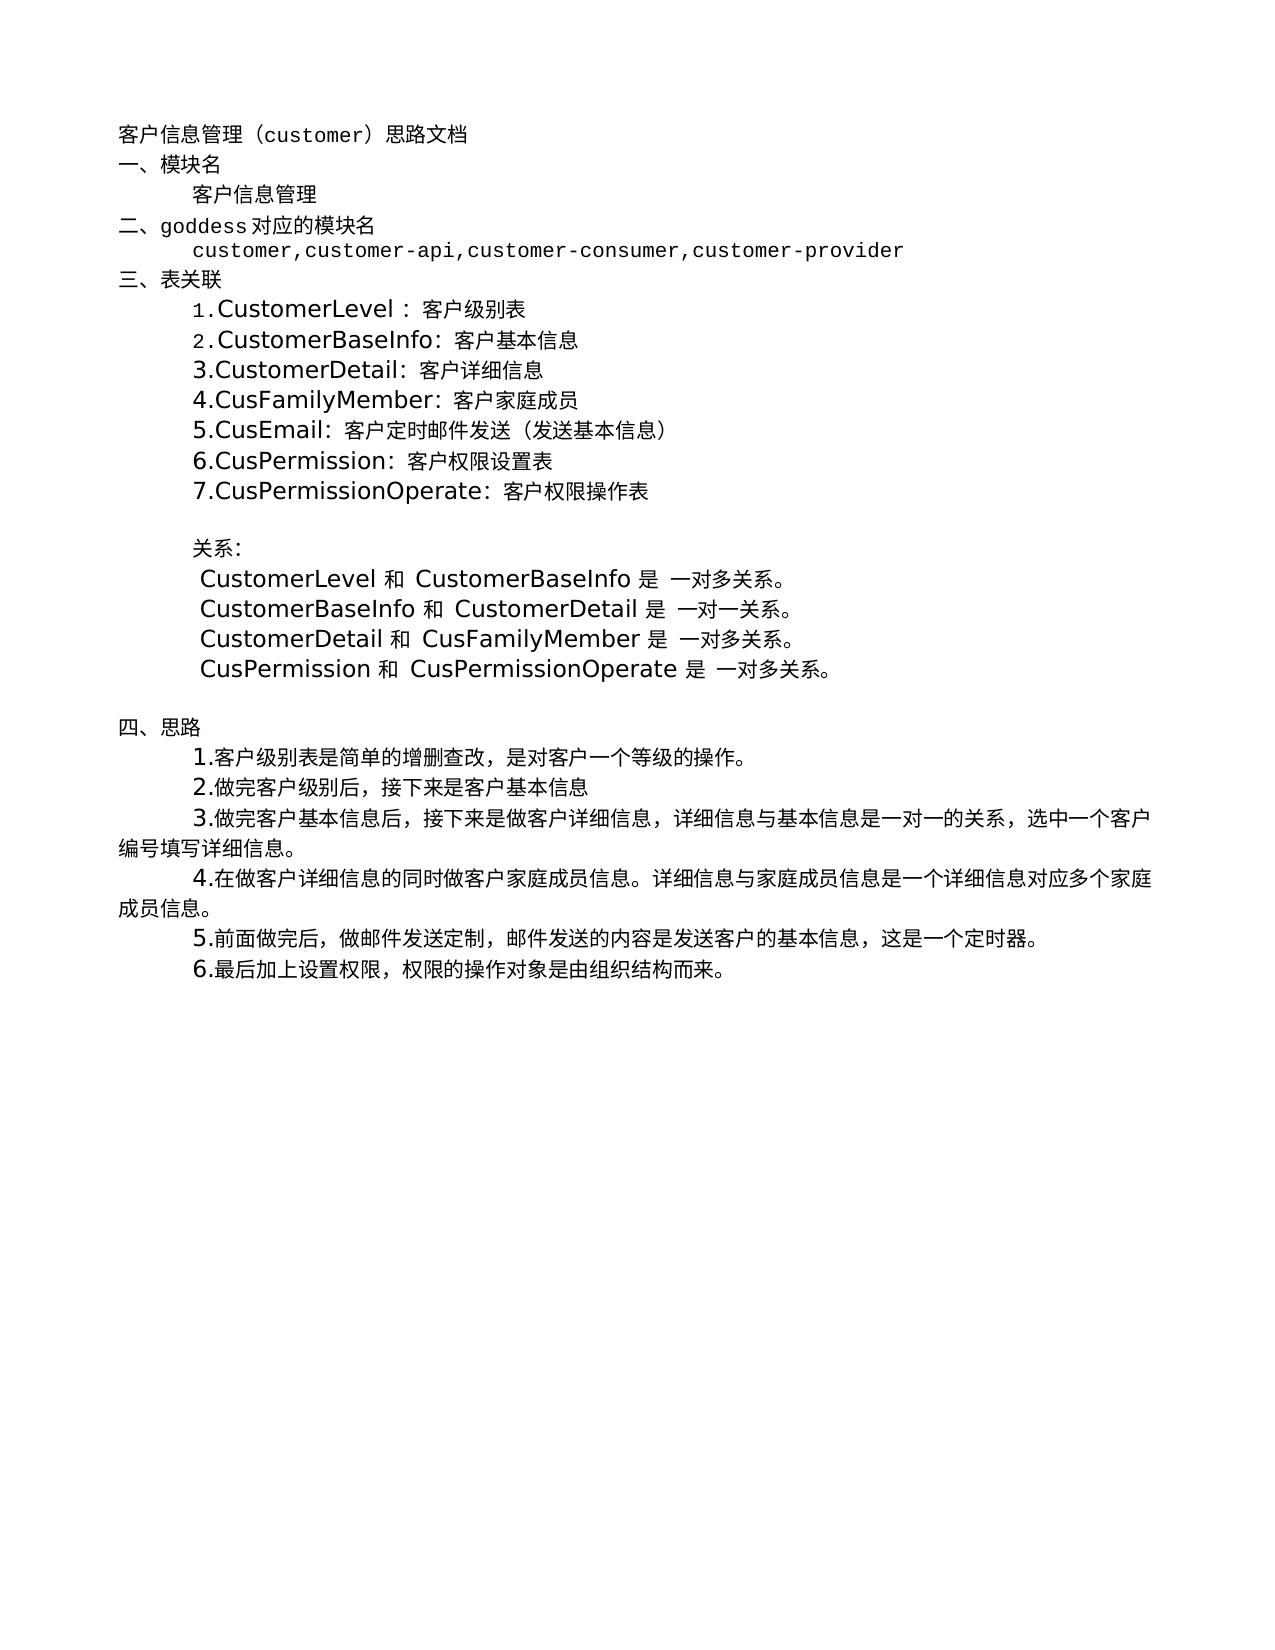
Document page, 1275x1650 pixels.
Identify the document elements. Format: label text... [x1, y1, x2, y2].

text 关系： [118, 533, 1157, 563]
text 1.客户级别表是简单的增删查改，是对客户一个等级的操作。 [118, 741, 1157, 772]
text 客户信息管理（customer）思路文档 [118, 118, 1157, 148]
text 3.做完客户基本信息后，接下来是做客户详细信息，详细信息与基本信息是一对一的关系，选中一个客户编号填写详细信息。 [118, 802, 1157, 862]
text 2.做完客户级别后，接下来是客户基本信息 [118, 772, 1157, 802]
text CustomerDetail 和 CusFamilyMember 是 一对多关系。 [118, 623, 1157, 653]
text 三、表关联 [118, 263, 1157, 293]
text 4.CusFamilyMember：客户家庭成员 [118, 384, 1157, 415]
text CusPermission 和 CusPermissionOperate 是 一对多关系。 [118, 653, 1157, 684]
text 二、goddess对应的模块名 [118, 209, 1157, 239]
text 3.CustomerDetail：客户详细信息 [118, 354, 1157, 384]
text 2.CustomerBaseInfo：客户基本信息 [118, 324, 1157, 354]
text 客户信息管理 [118, 179, 1157, 209]
text CustomerBaseInfo 和 CustomerDetail 是 一对一关系。 [118, 593, 1157, 623]
text 1.CustomerLevel ：客户级别表 [118, 293, 1157, 324]
text 5.前面做完后，做邮件发送定制，邮件发送的内容是发送客户的基本信息，这是一个定时器。 [118, 923, 1157, 953]
text 一、模块名 [118, 148, 1157, 179]
text 6.CusPermission：客户权限设置表 [118, 445, 1157, 475]
text 5.CusEmail：客户定时邮件发送（发送基本信息） [118, 415, 1157, 445]
text 7.CusPermissionOperate：客户权限操作表 [118, 475, 1157, 505]
text 6.最后加上设置权限，权限的操作对象是由组织结构而来。 [118, 953, 1157, 983]
text customer,customer-api,customer-consumer,customer-provider [118, 239, 1157, 263]
text 四、思路 [118, 711, 1157, 741]
text CustomerLevel 和 CustomerBaseInfo 是 一对多关系。 [118, 563, 1157, 593]
text 4.在做客户详细信息的同时做客户家庭成员信息。详细信息与家庭成员信息是一个详细信息对应多个家庭成员信息。 [118, 862, 1157, 923]
